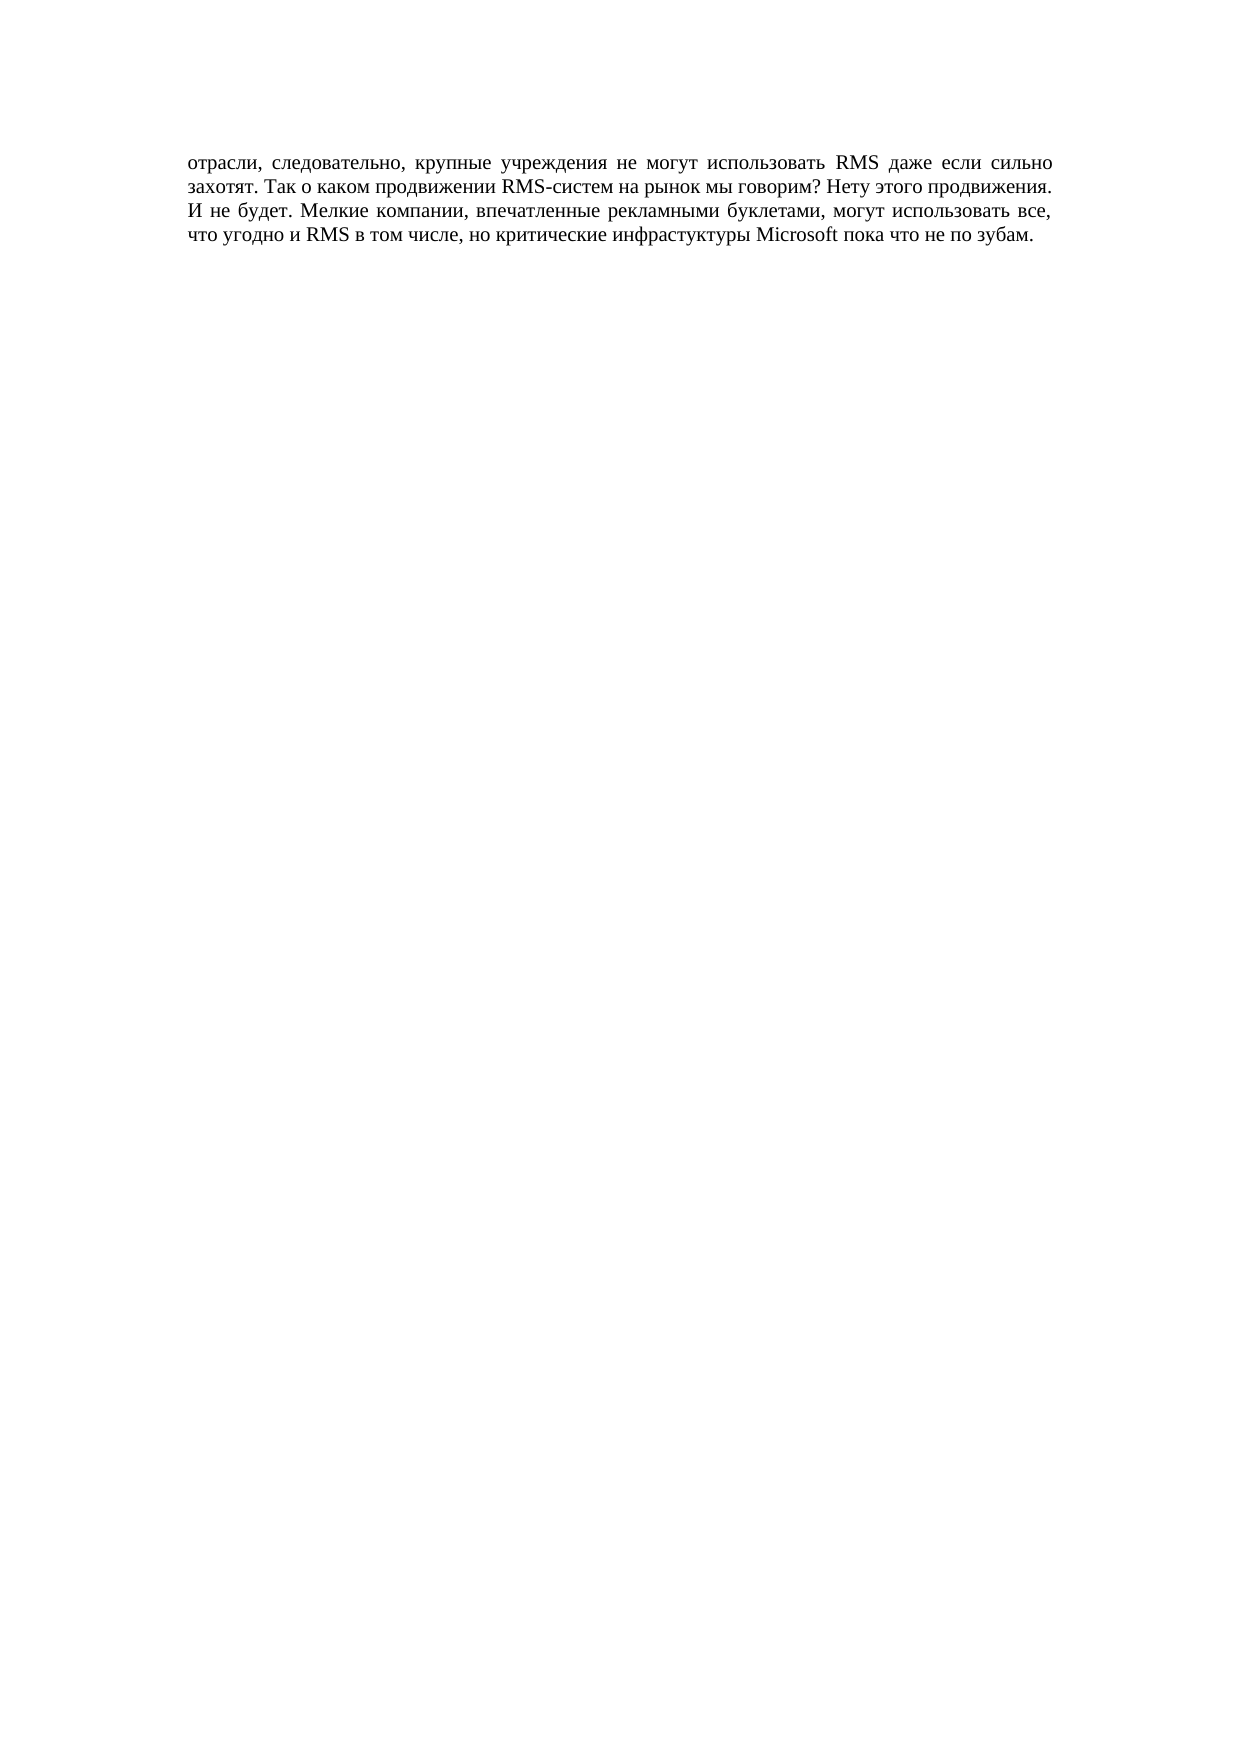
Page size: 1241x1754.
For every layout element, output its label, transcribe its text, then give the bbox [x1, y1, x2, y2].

text отрасли, следовательно, крупные учреждения не могут использовать RMS даже если сильно захотят. Так о каком продвижении RMS-систем на рынок мы говорим? Нету этого продвижения. И не будет. Мелкие компании, впечатленные рекламными буклетами, могут использовать все, что угодно и RMS в том числе, но критические инфрастуктуры Microsoft пока что не по зубам. [187, 150, 1053, 246]
